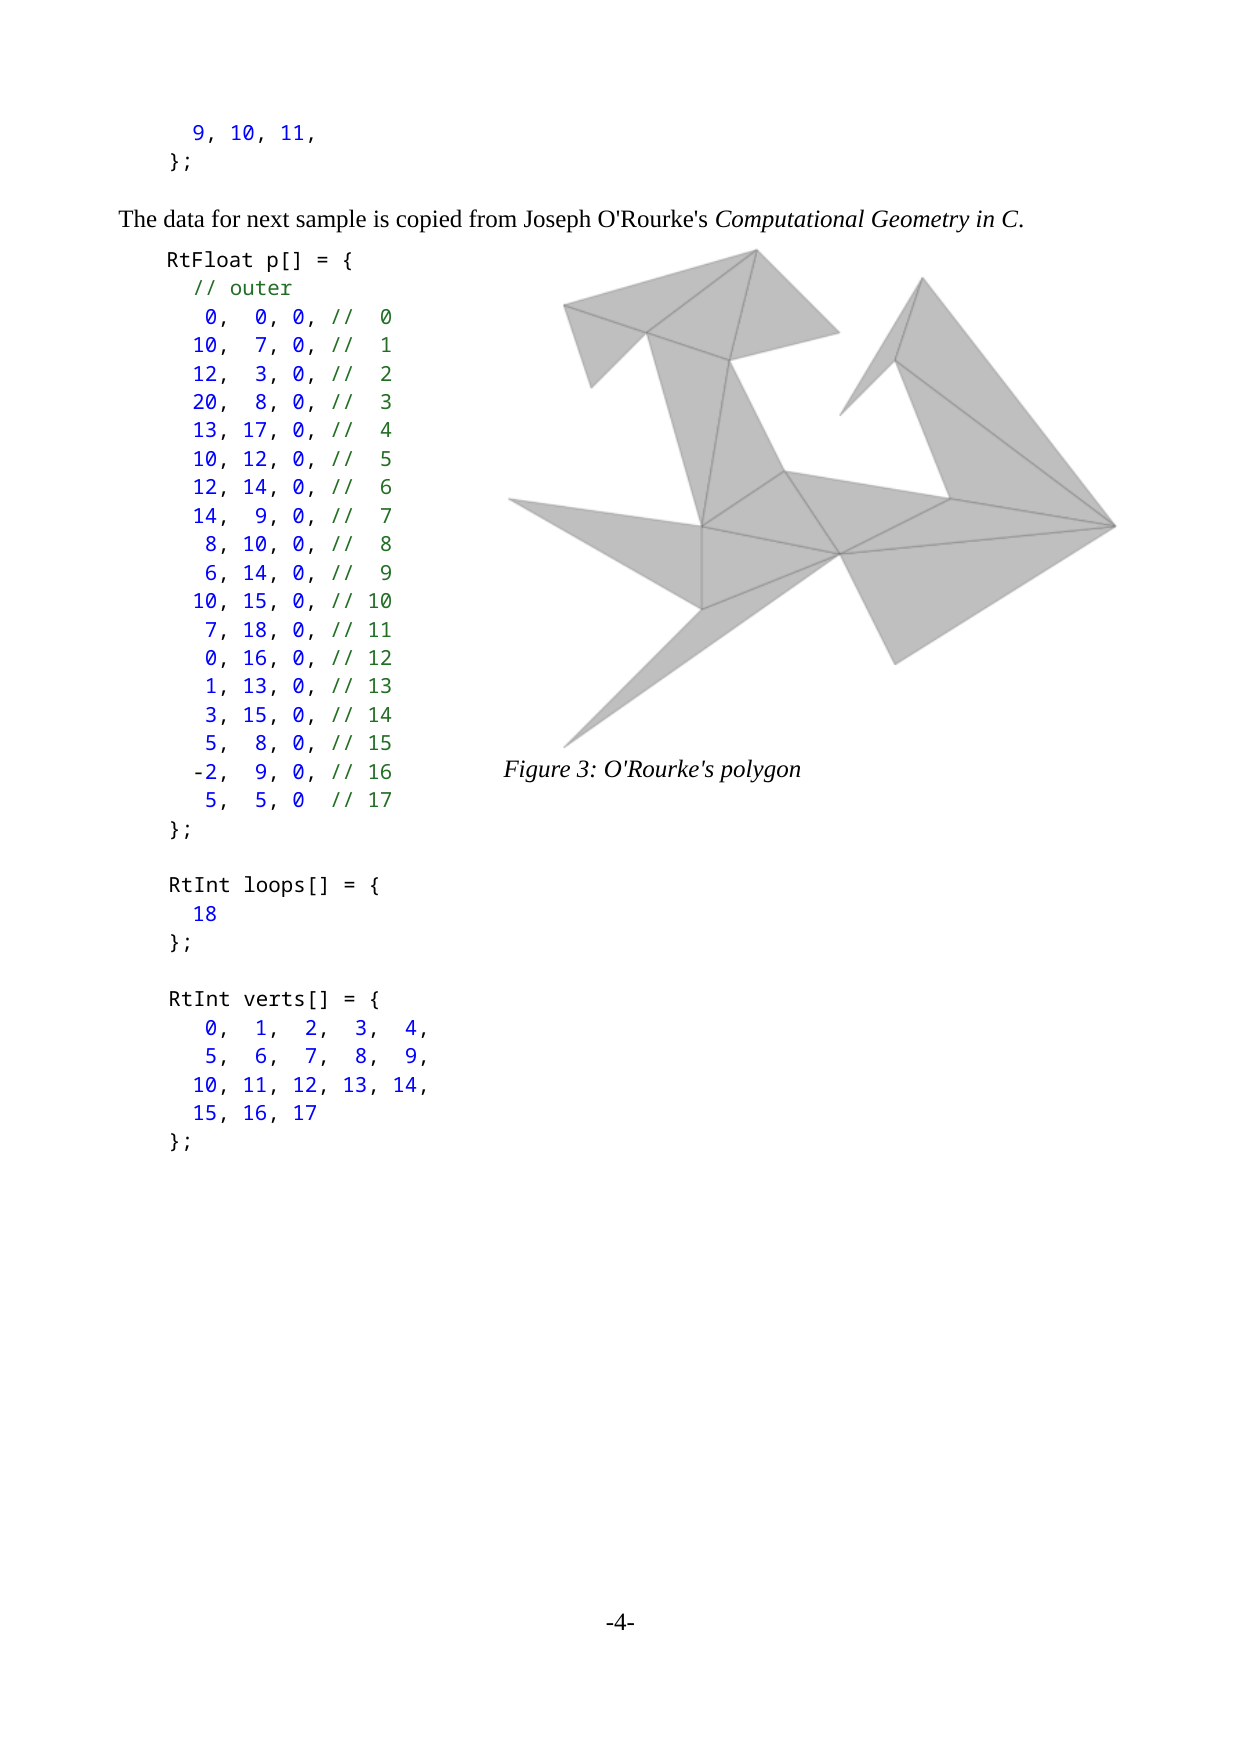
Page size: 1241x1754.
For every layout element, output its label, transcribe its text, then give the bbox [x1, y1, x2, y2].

text }; [118, 927, 1122, 956]
text 10, 12, 0, // 5 [118, 444, 503, 472]
text 18 [118, 899, 1122, 927]
text RtFloat p[] = { [118, 245, 1122, 273]
text 14, 9, 0, // 7 [118, 501, 503, 529]
text 13, 17, 0, // 4 [118, 416, 503, 444]
text The data for next sample is copied from Joseph O'Rourke's Computational Geometry in C. [118, 204, 1122, 232]
text 3, 15, 0, // 14 [118, 700, 503, 728]
text RtInt verts[] = { [118, 984, 1122, 1013]
picture [503, 247, 1120, 755]
text RtInt loops[] = { [118, 871, 1122, 899]
text 0, 0, 0, // 0 [118, 302, 503, 330]
text 9, 10, 11, [118, 118, 1122, 147]
text 5, 5, 0 // 17 [118, 785, 1122, 814]
text // outer [118, 273, 503, 302]
text -2, 9, 0, // 16 [118, 757, 1122, 785]
text 1, 13, 0, // 13 [118, 672, 503, 700]
text 5, 8, 0, // 15 [118, 728, 503, 757]
text 0, 1, 2, 3, 4, [118, 1013, 1122, 1041]
text 20, 8, 0, // 3 [118, 387, 503, 416]
text }; [118, 1127, 1122, 1155]
text 6, 14, 0, // 9 [118, 558, 503, 586]
text 12, 14, 0, // 6 [118, 472, 503, 501]
text Figure 3: O'Rourke's polygon [503, 755, 1119, 783]
text 12, 3, 0, // 2 [118, 359, 503, 387]
text 7, 18, 0, // 11 [118, 615, 503, 643]
text 8, 10, 0, // 8 [118, 529, 503, 558]
text }; [118, 147, 1122, 175]
text 10, 7, 0, // 1 [118, 330, 503, 359]
text 0, 16, 0, // 12 [118, 643, 503, 672]
text 10, 15, 0, // 10 [118, 586, 503, 615]
text 5, 6, 7, 8, 9, [118, 1041, 1122, 1070]
text 10, 11, 12, 13, 14, [118, 1070, 1122, 1098]
text 15, 16, 17 [118, 1098, 1122, 1127]
text }; [118, 814, 1122, 842]
